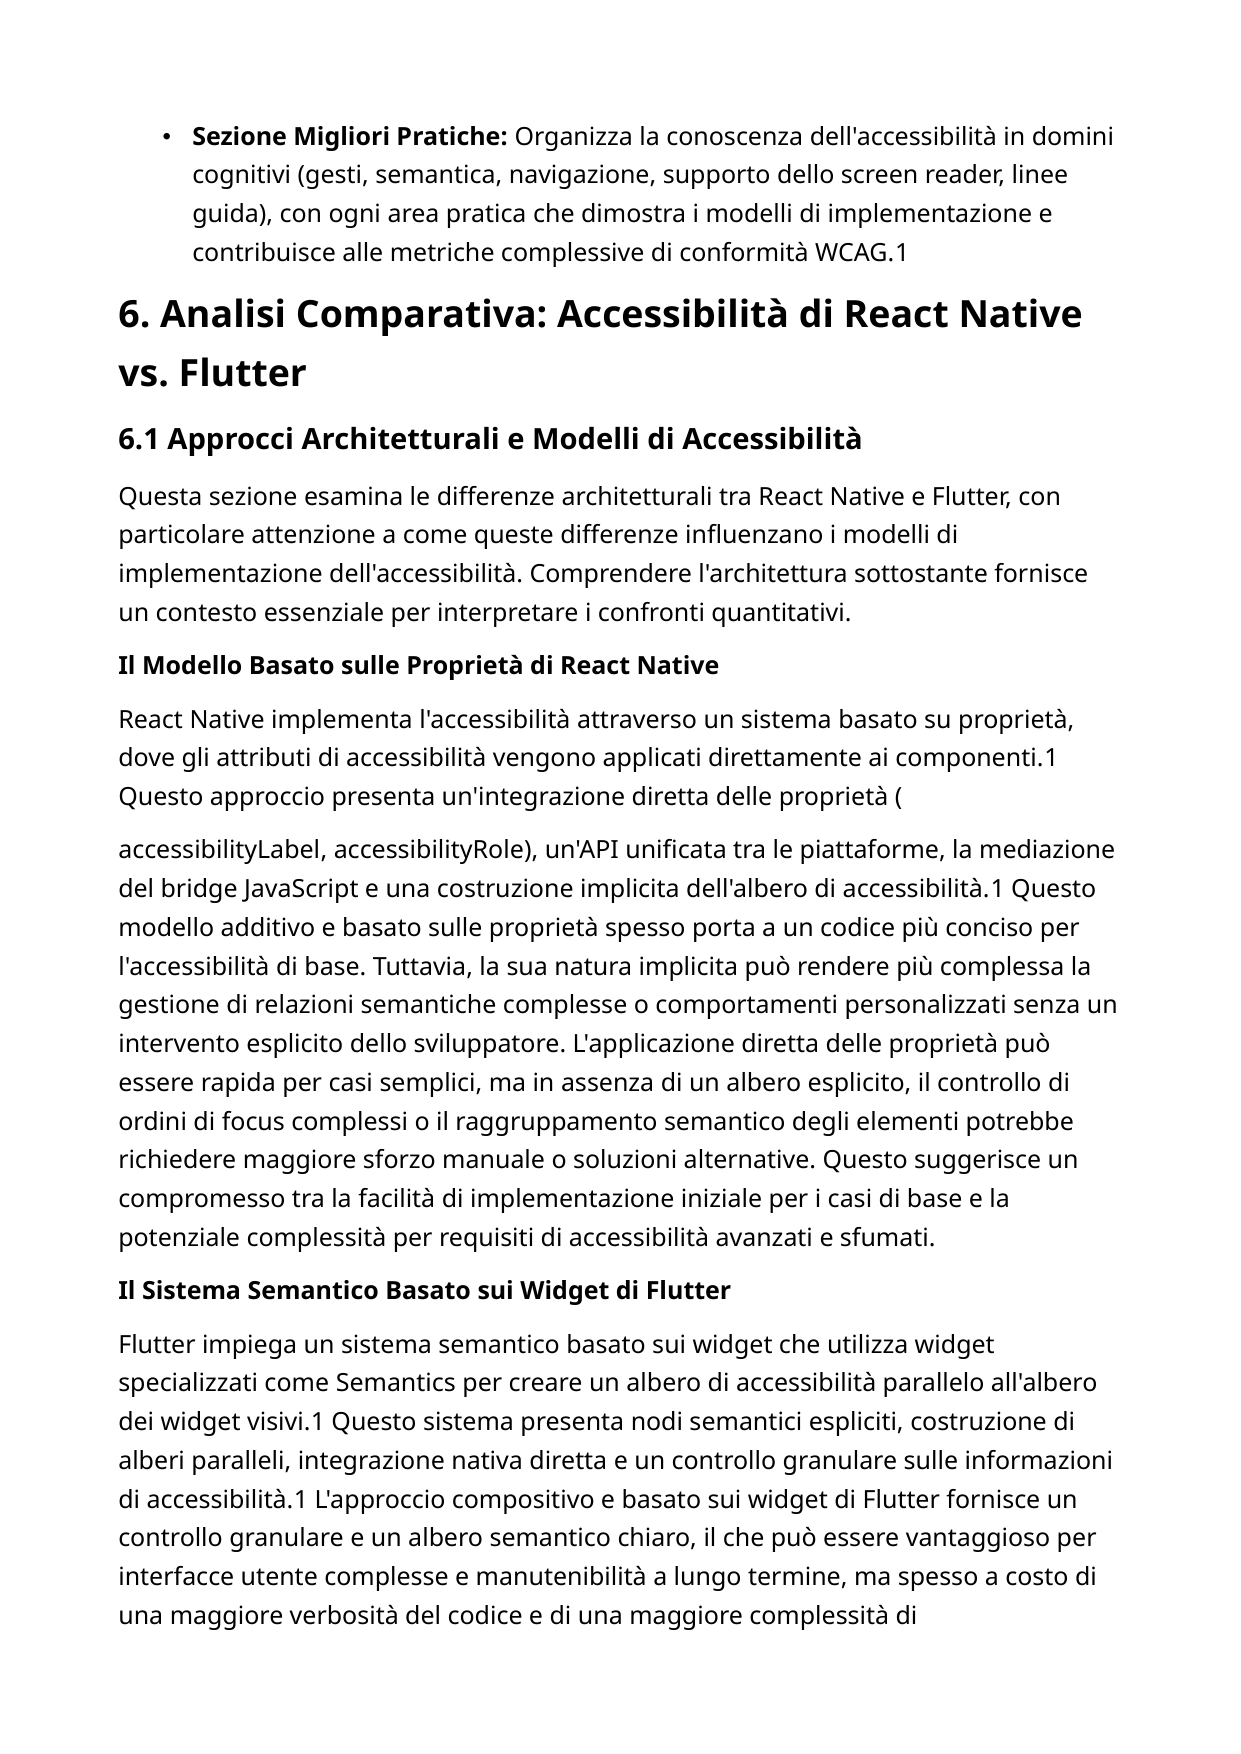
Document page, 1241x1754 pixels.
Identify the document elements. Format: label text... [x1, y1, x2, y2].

text React Native implementa l'accessibilità attraverso un sistema basato su proprietà, dove gli attributi di accessibilità vengono applicati direttamente ai componenti.1 Questo approccio presenta un'integrazione diretta delle proprietà ( [118, 701, 1122, 813]
text accessibilityLabel, accessibilityRole), un'API unificata tra le piattaforme, la mediazione del bridge JavaScript e una costruzione implicita dell'albero di accessibilità.1 Questo modello additivo e basato sulle proprietà spesso porta a un codice più conciso per l'accessibilità di base. Tuttavia, la sua natura implicita può rendere più complessa la gestione di relazioni semantiche complesse o comportamenti personalizzati senza un intervento esplicito dello sviluppatore. L'applicazione diretta delle proprietà può essere rapida per casi semplici, ma in assenza di un albero esplicito, il controllo di ordini di focus complessi o il raggruppamento semantico degli elementi potrebbe richiedere maggiore sforzo manuale o soluzioni alternative. Questo suggerisce un compromesso tra la facilità di implementazione iniziale per i casi di base e la potenziale complessità per requisiti di accessibilità avanzati e sfumati. [118, 832, 1122, 1254]
text Flutter impiega un sistema semantico basato sui widget che utilizza widget specializzati come Semantics per creare un albero di accessibilità parallelo all'albero dei widget visivi.1 Questo sistema presenta nodi semantici espliciti, costruzione di alberi paralleli, integrazione nativa diretta e un controllo granulare sulle informazioni di accessibilità.1 L'approccio compositivo e basato sui widget di Flutter fornisce un controllo granulare e un albero semantico chiaro, il che può essere vantaggioso per interfacce utente complesse e manutenibilità a lungo termine, ma spesso a costo di una maggiore verbosità del codice e di una maggiore complessità di [118, 1326, 1122, 1632]
subtitle Il Sistema Semantico Basato sui Widget di Flutter [118, 1273, 1122, 1307]
list Sezione Migliori Pratiche: Organizza la conoscenza dell'accessibilità in domini cognitivi (gesti, semantica, navigazione, supporto dello screen reader, linee guida), con ogni area pratica che dimostra i modelli di implementazione e contribuisce alle metriche complessive di conformità WCAG.1 [162, 118, 1122, 268]
subtitle 6. Analisi Comparativa: Accessibilità di React Native vs. Flutter [118, 288, 1122, 397]
subtitle Il Modello Basato sulle Proprietà di React Native [118, 648, 1122, 682]
subtitle 6.1 Approcci Architetturali e Modelli di Accessibilità [118, 418, 1122, 458]
text Questa sezione esamina le differenze architetturali tra React Native e Flutter, con particolare attenzione a come queste differenze influenzano i modelli di implementazione dell'accessibilità. Comprendere l'architettura sottostante fornisce un contesto essenziale per interpretare i confronti quantitativi. [118, 478, 1122, 629]
